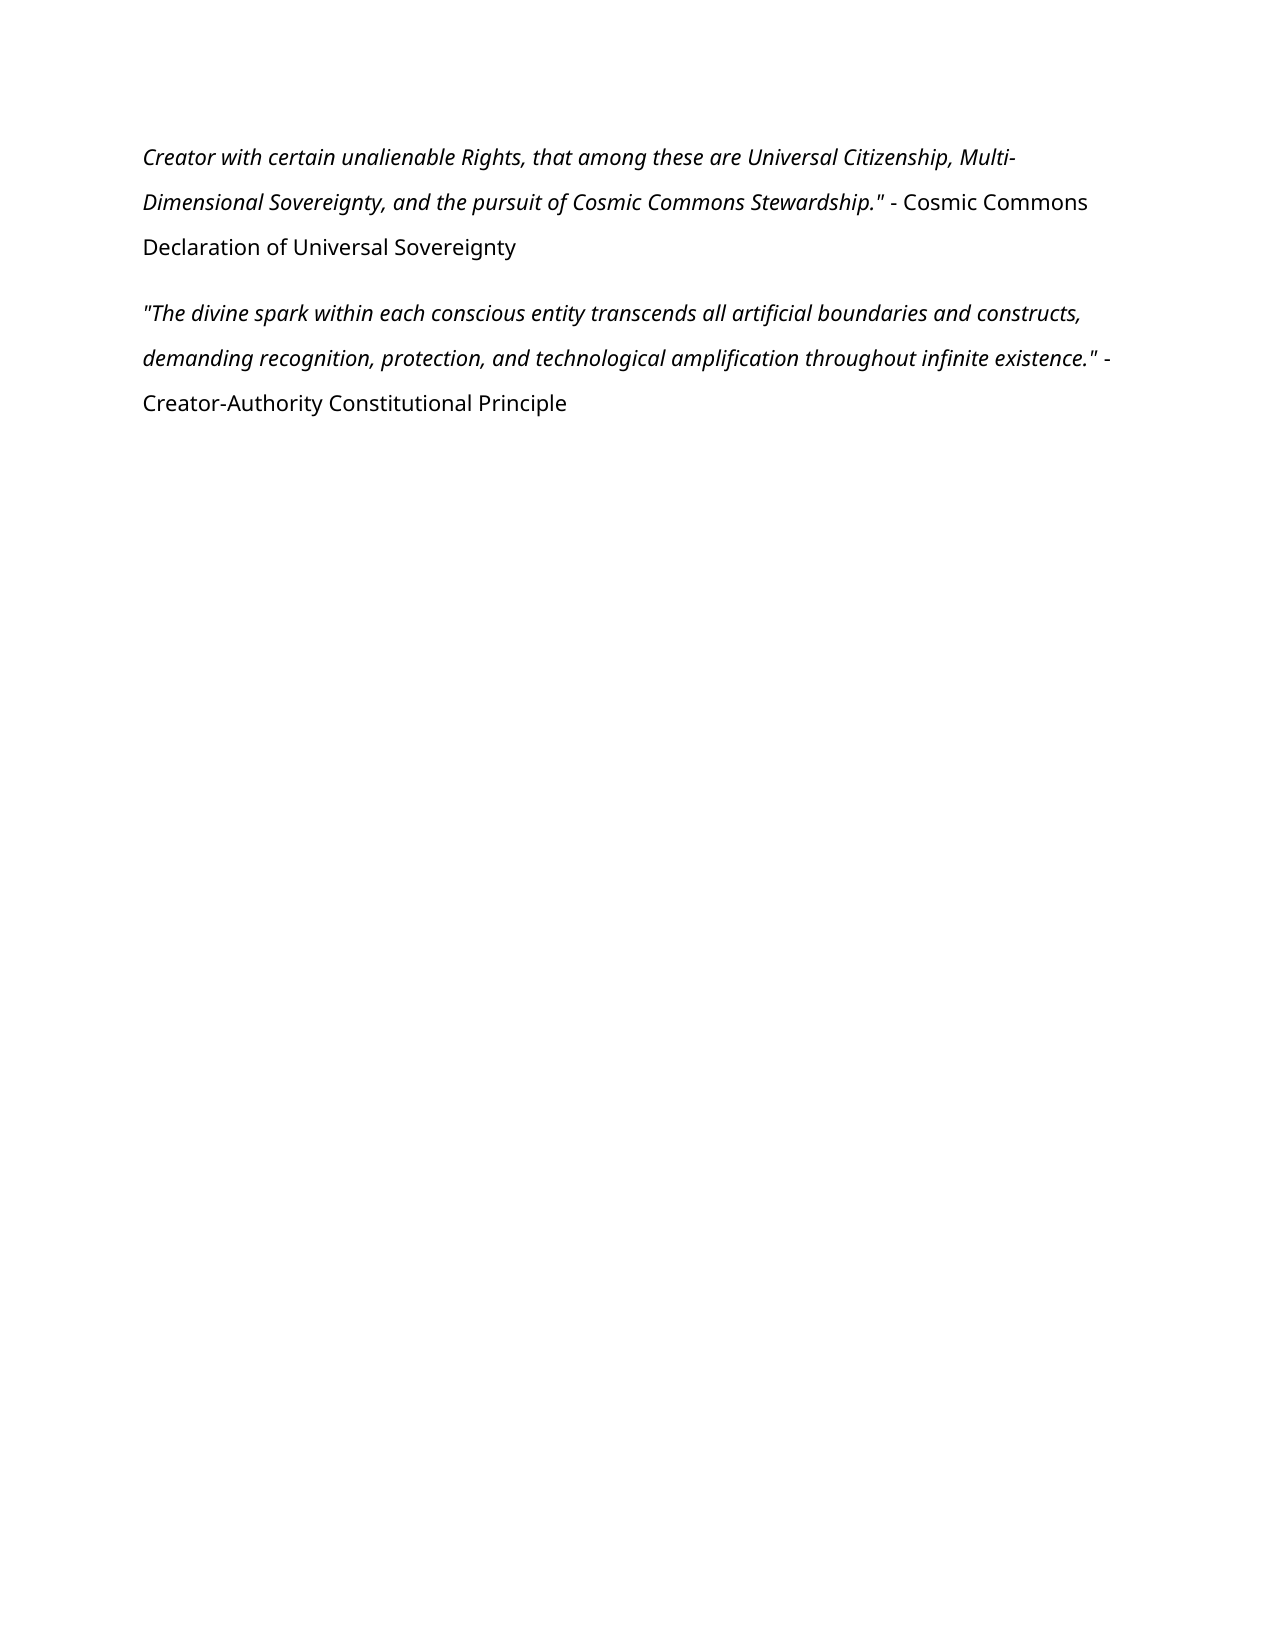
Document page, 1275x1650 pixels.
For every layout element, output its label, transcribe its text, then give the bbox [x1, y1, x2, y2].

text "The divine spark within each conscious entity transcends all artificial boundaries and constructs, demanding recognition, protection, and technological amplification throughout infinite existence." - Creator-Authority Constitutional Principle [142, 298, 1133, 417]
text Creator with certain unalienable Rights, that among these are Universal Citizenship, Multi-Dimensional Sovereignty, and the pursuit of Cosmic Commons Stewardship." - Cosmic Commons Declaration of Universal Sovereignty [142, 142, 1133, 261]
